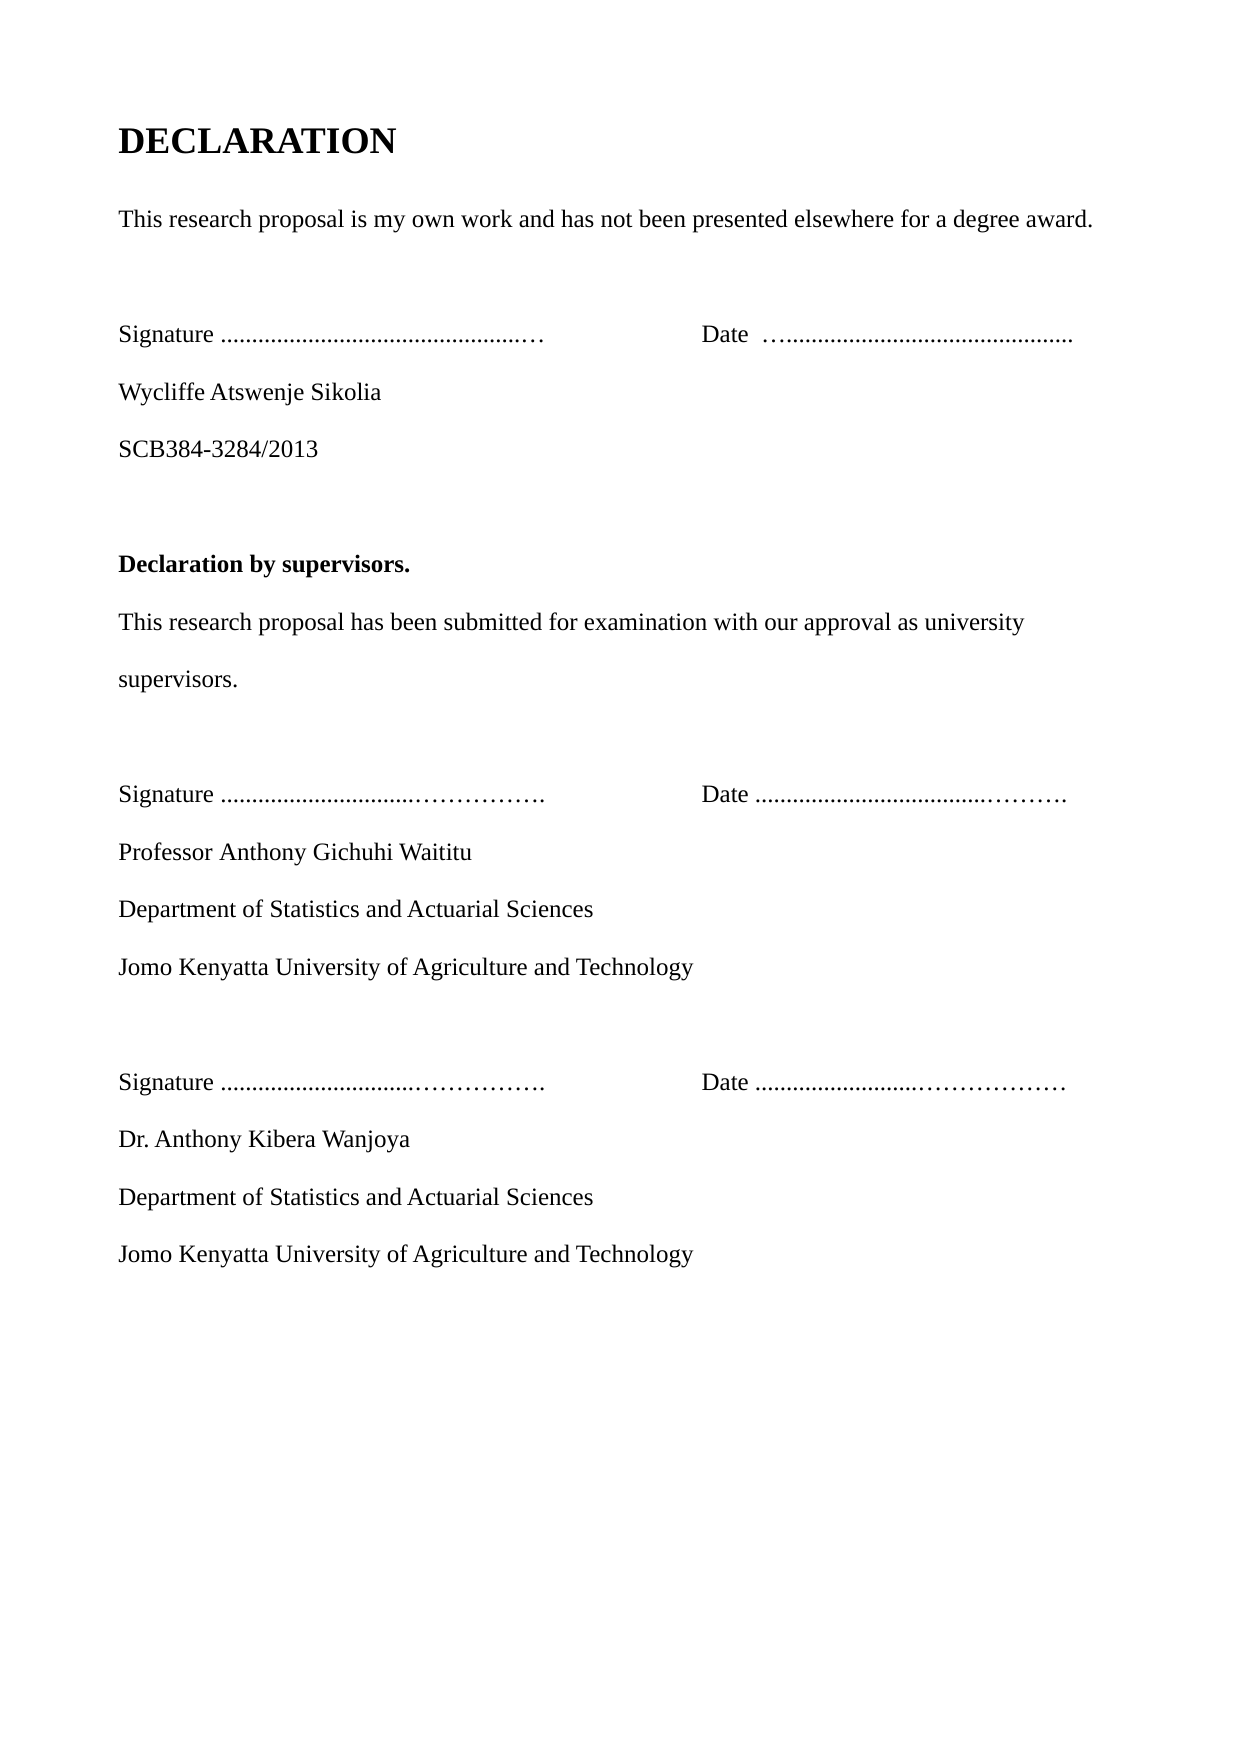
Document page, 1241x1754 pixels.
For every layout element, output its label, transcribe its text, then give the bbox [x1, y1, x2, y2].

text This research proposal is my own work and has not been presented elsewhere for a degree award. [118, 204, 1122, 233]
text Department of Statistics and Actuarial Sciences [118, 894, 1122, 923]
text Signature ................................................… Date ….............................................. [118, 319, 1122, 348]
text Signature ...............................……………. Date ..........................……………… [118, 1067, 1122, 1096]
text Declaration by supervisors. [118, 549, 1122, 578]
text Jomo Kenyatta University of Agriculture and Technology [118, 1239, 1122, 1268]
text Signature ...............................……………. Date .....................................………. [118, 779, 1122, 808]
text Jomo Kenyatta University of Agriculture and Technology [118, 952, 1122, 981]
text Professor Anthony Gichuhi Waititu [118, 837, 1122, 866]
text Department of Statistics and Actuarial Sciences [118, 1182, 1122, 1211]
text SCB384-3284/2013 [118, 434, 1122, 463]
text DECLARATION [118, 118, 1122, 161]
text Wycliffe Atswenje Sikolia [118, 377, 1122, 406]
text This research proposal has been submitted for examination with our approval as university supervisors. [118, 607, 1122, 693]
text Dr. Anthony Kibera Wanjoya [118, 1124, 1122, 1153]
